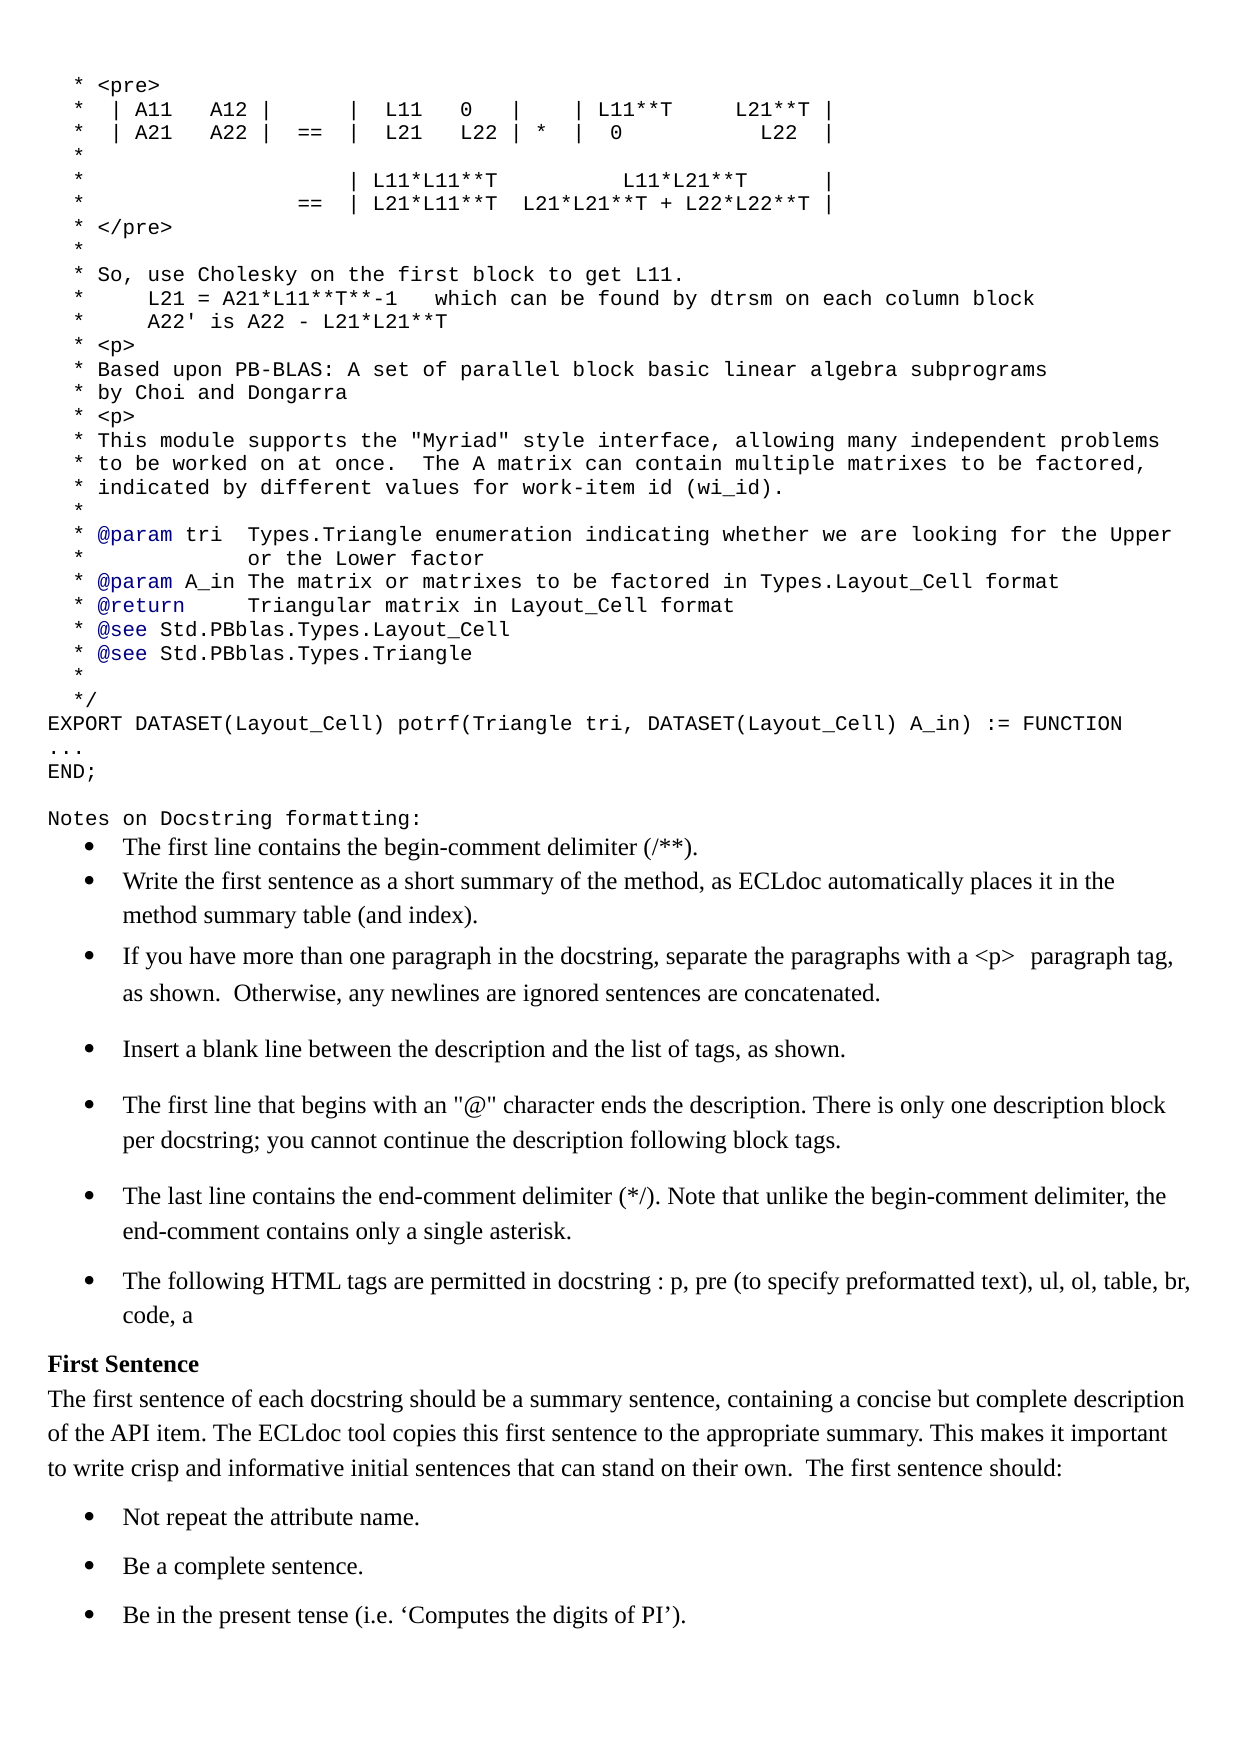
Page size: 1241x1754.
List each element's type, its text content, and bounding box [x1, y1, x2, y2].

text * L21 = A21*L11**T**-1 which can be found by dtrsm on each column block [47, 288, 1193, 311]
text * <pre> [47, 75, 1193, 99]
text * by Choi and Dongarra [47, 382, 1193, 406]
text * @param tri Types.Triangle enumeration indicating whether we are looking for the Upper [47, 524, 1193, 548]
text * So, use Cholesky on the first block to get L11. [47, 264, 1193, 288]
list Not repeat the attribute name. [85, 1502, 1193, 1531]
text * [47, 666, 1193, 690]
text * | A11 A12 | | L11 0 | | L11**T L21**T | [47, 99, 1193, 122]
text * @param A_in The matrix or matrixes to be factored in Types.Layout_Cell format [47, 572, 1193, 595]
list Insert a blank line between the description and the list of tags, as shown. [85, 1034, 1193, 1063]
text END; [47, 761, 1193, 784]
text * A22' is A22 - L21*L21**T [47, 311, 1193, 335]
text EXPORT DATASET(Layout_Cell) potrf(Triangle tri, DATASET(Layout_Cell) A_in) := FUNCTION [47, 713, 1193, 737]
text ... [47, 737, 1193, 761]
text * [47, 146, 1193, 169]
list The first line that begins with an "@" character ends the description. There is only one description block per docstring; you cannot continue the description following block tags. [85, 1091, 1193, 1154]
text * indicated by different values for work-item id (wi_id). [47, 477, 1193, 501]
text */ [47, 690, 1193, 713]
list The first line contains the begin-comment delimiter (/**). [85, 832, 1193, 860]
list Be in the present tense (i.e. ‘Computes the digits of PI’). [85, 1600, 1193, 1629]
list If you have more than one paragraph in the docstring, separate the paragraphs with a <p> paragraph tag, as shown. Otherwise, any newlines are ignored sentences are concatenated. [85, 941, 1193, 1007]
text * This module supports the "Myriad" style interface, allowing many independent problems [47, 430, 1193, 453]
list Be a complete sentence. [85, 1551, 1193, 1580]
text * <p> [47, 406, 1193, 430]
text * [47, 241, 1193, 264]
text * or the Lower factor [47, 548, 1193, 572]
text * | L11*L11**T L11*L21**T | [47, 169, 1193, 193]
list Write the first sentence as a short summary of the method, as ECLdoc automatically places it in the method summary table (and index). [85, 866, 1193, 929]
text Notes on Docstring formatting: [47, 808, 1193, 832]
list The following HTML tags are permitted in docstring : p, pre (to specify preformatted text), ul, ol, table, br, code, a [85, 1266, 1193, 1329]
text * Based upon PB-BLAS: A set of parallel block basic linear algebra subprograms [47, 359, 1193, 382]
text * <p> [47, 335, 1193, 359]
text * @see Std.PBblas.Types.Layout_Cell [47, 619, 1193, 642]
text First Sentence The first sentence of each docstring should be a summary sentence, containing a concise but complete description of the API item. The ECLdoc tool copies this first sentence to the appropriate summary. This makes it important to write crisp and informative initial sentences that can stand on their own. The first sentence should: [47, 1349, 1193, 1482]
text * to be worked on at once. The A matrix can contain multiple matrixes to be factored, [47, 453, 1193, 477]
text * == | L21*L11**T L21*L21**T + L22*L22**T | [47, 193, 1193, 217]
list The last line contains the end-comment delimiter (*/). Note that unlike the begin-comment delimiter, the end-comment contains only a single asterisk. [85, 1181, 1193, 1245]
text * @return Triangular matrix in Layout_Cell format [47, 595, 1193, 619]
text * </pre> [47, 217, 1193, 241]
text * [47, 501, 1193, 524]
text * | A21 A22 | == | L21 L22 | * | 0 L22 | [47, 122, 1193, 146]
text * @see Std.PBblas.Types.Triangle [47, 642, 1193, 666]
